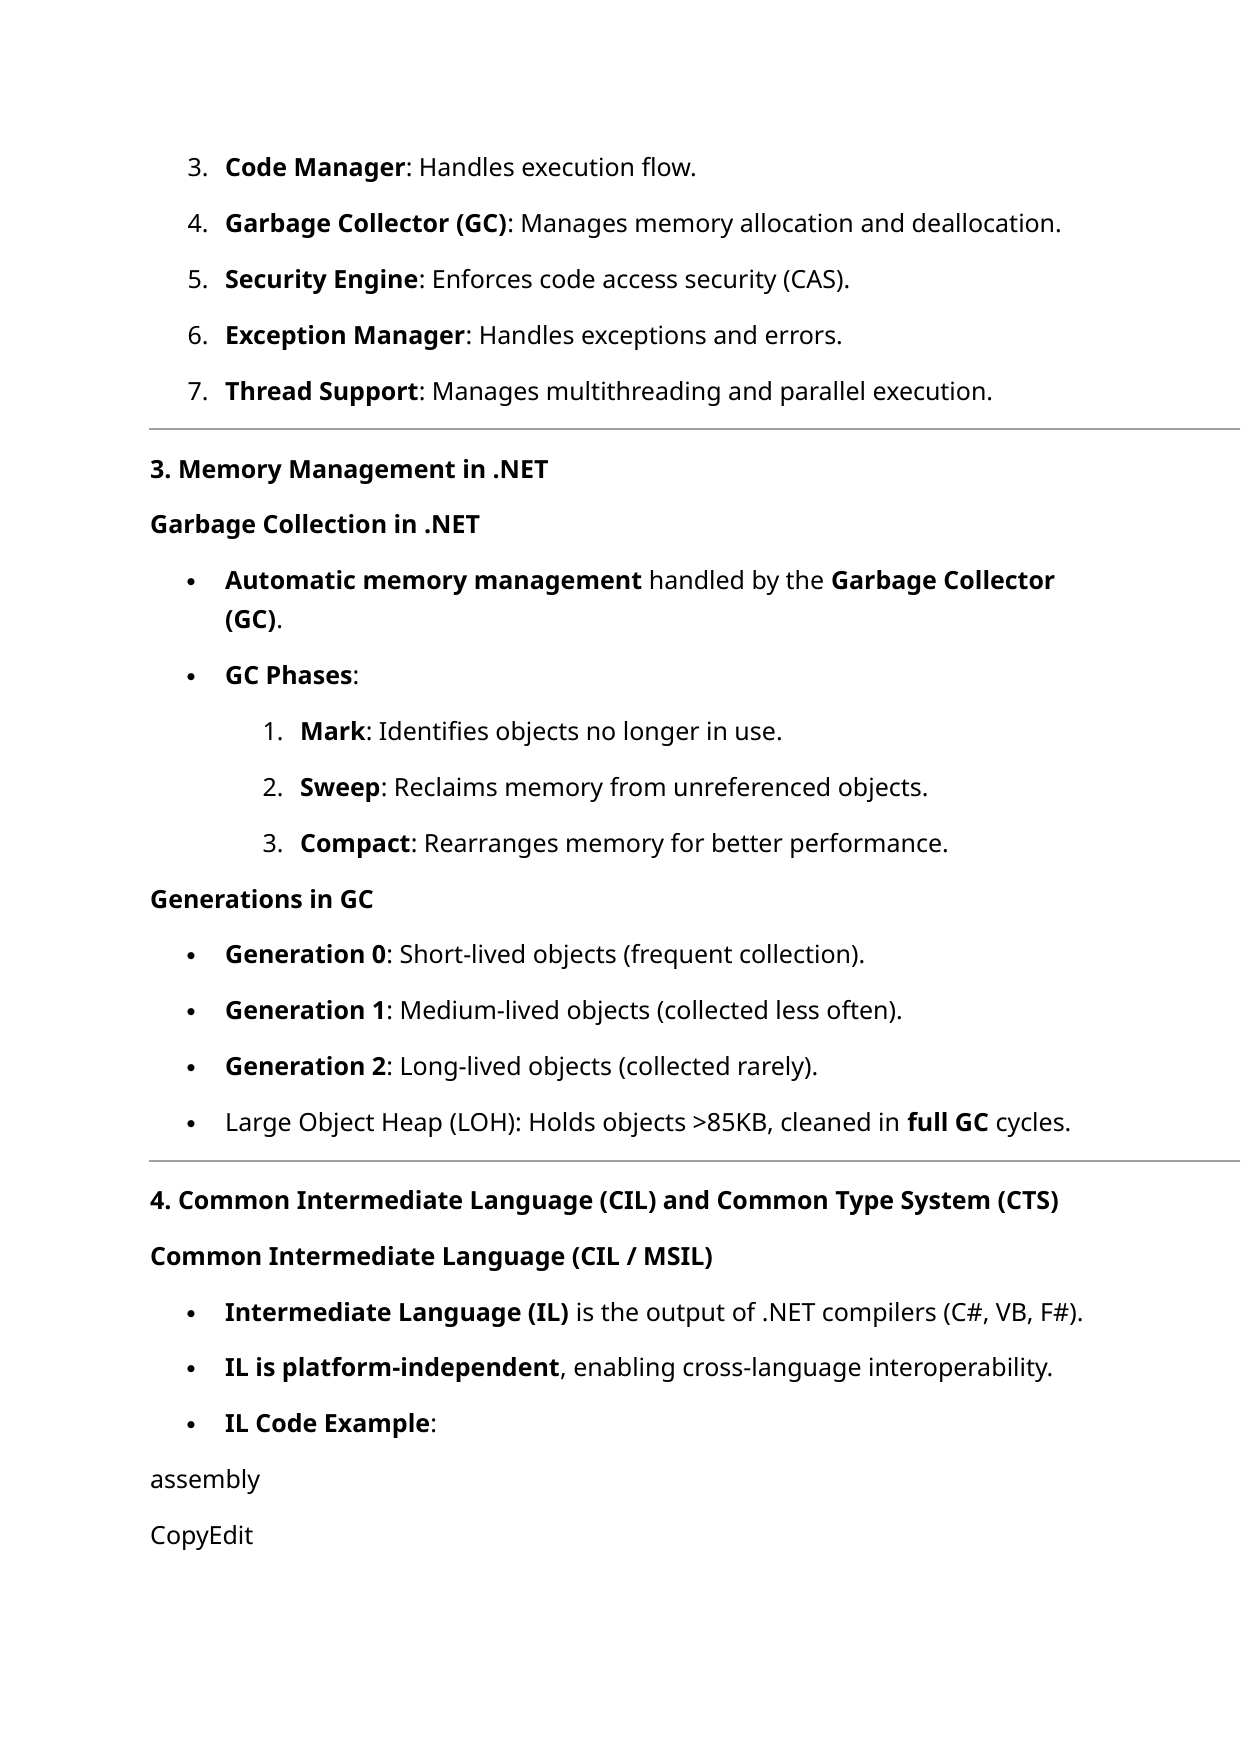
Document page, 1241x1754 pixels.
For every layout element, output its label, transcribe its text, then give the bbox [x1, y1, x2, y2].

list Automatic memory management handled by the Garbage Collector (GC). [187, 563, 1090, 636]
text Garbage Collection in .NET [150, 507, 1090, 541]
list Generation 2: Long-lived objects (collected rarely). [187, 1049, 1090, 1083]
list Sweep: Reclaims memory from unreferenced objects. [262, 769, 1090, 804]
list GC Phases: [187, 658, 1090, 692]
list Generation 1: Medium-lived objects (collected less often). [187, 993, 1090, 1027]
text Common Intermediate Language (CIL / MSIL) [150, 1238, 1090, 1272]
list Exception Manager: Handles exceptions and errors. [187, 317, 1090, 352]
list Security Engine: Enforces code access security (CAS). [187, 262, 1090, 296]
list IL is platform-independent, enabling cross-language interoperability. [187, 1350, 1090, 1384]
text 4. Common Intermediate Language (CIL) and Common Type System (CTS) [150, 1182, 1090, 1217]
text 3. Memory Management in .NET [150, 451, 1090, 485]
list Thread Support: Manages multithreading and parallel execution. [187, 373, 1090, 407]
list Mark: Identifies objects no longer in use. [262, 714, 1090, 748]
text assembly [150, 1462, 1090, 1496]
list IL Code Example: [187, 1406, 1090, 1440]
list Intermediate Language (IL) is the output of .NET compilers (C#, VB, F#). [187, 1294, 1090, 1328]
list Garbage Collector (GC): Manages memory allocation and deallocation. [187, 206, 1090, 240]
list Code Manager: Handles execution flow. [187, 150, 1090, 184]
list Large Object Heap (LOH): Holds objects >85KB, cleaned in full GC cycles. [187, 1104, 1090, 1139]
list Compact: Rearranges memory for better performance. [262, 825, 1090, 859]
list Generation 0: Short-lived objects (frequent collection). [187, 937, 1090, 971]
text CopyEdit [150, 1517, 1090, 1552]
text Generations in GC [150, 881, 1090, 915]
